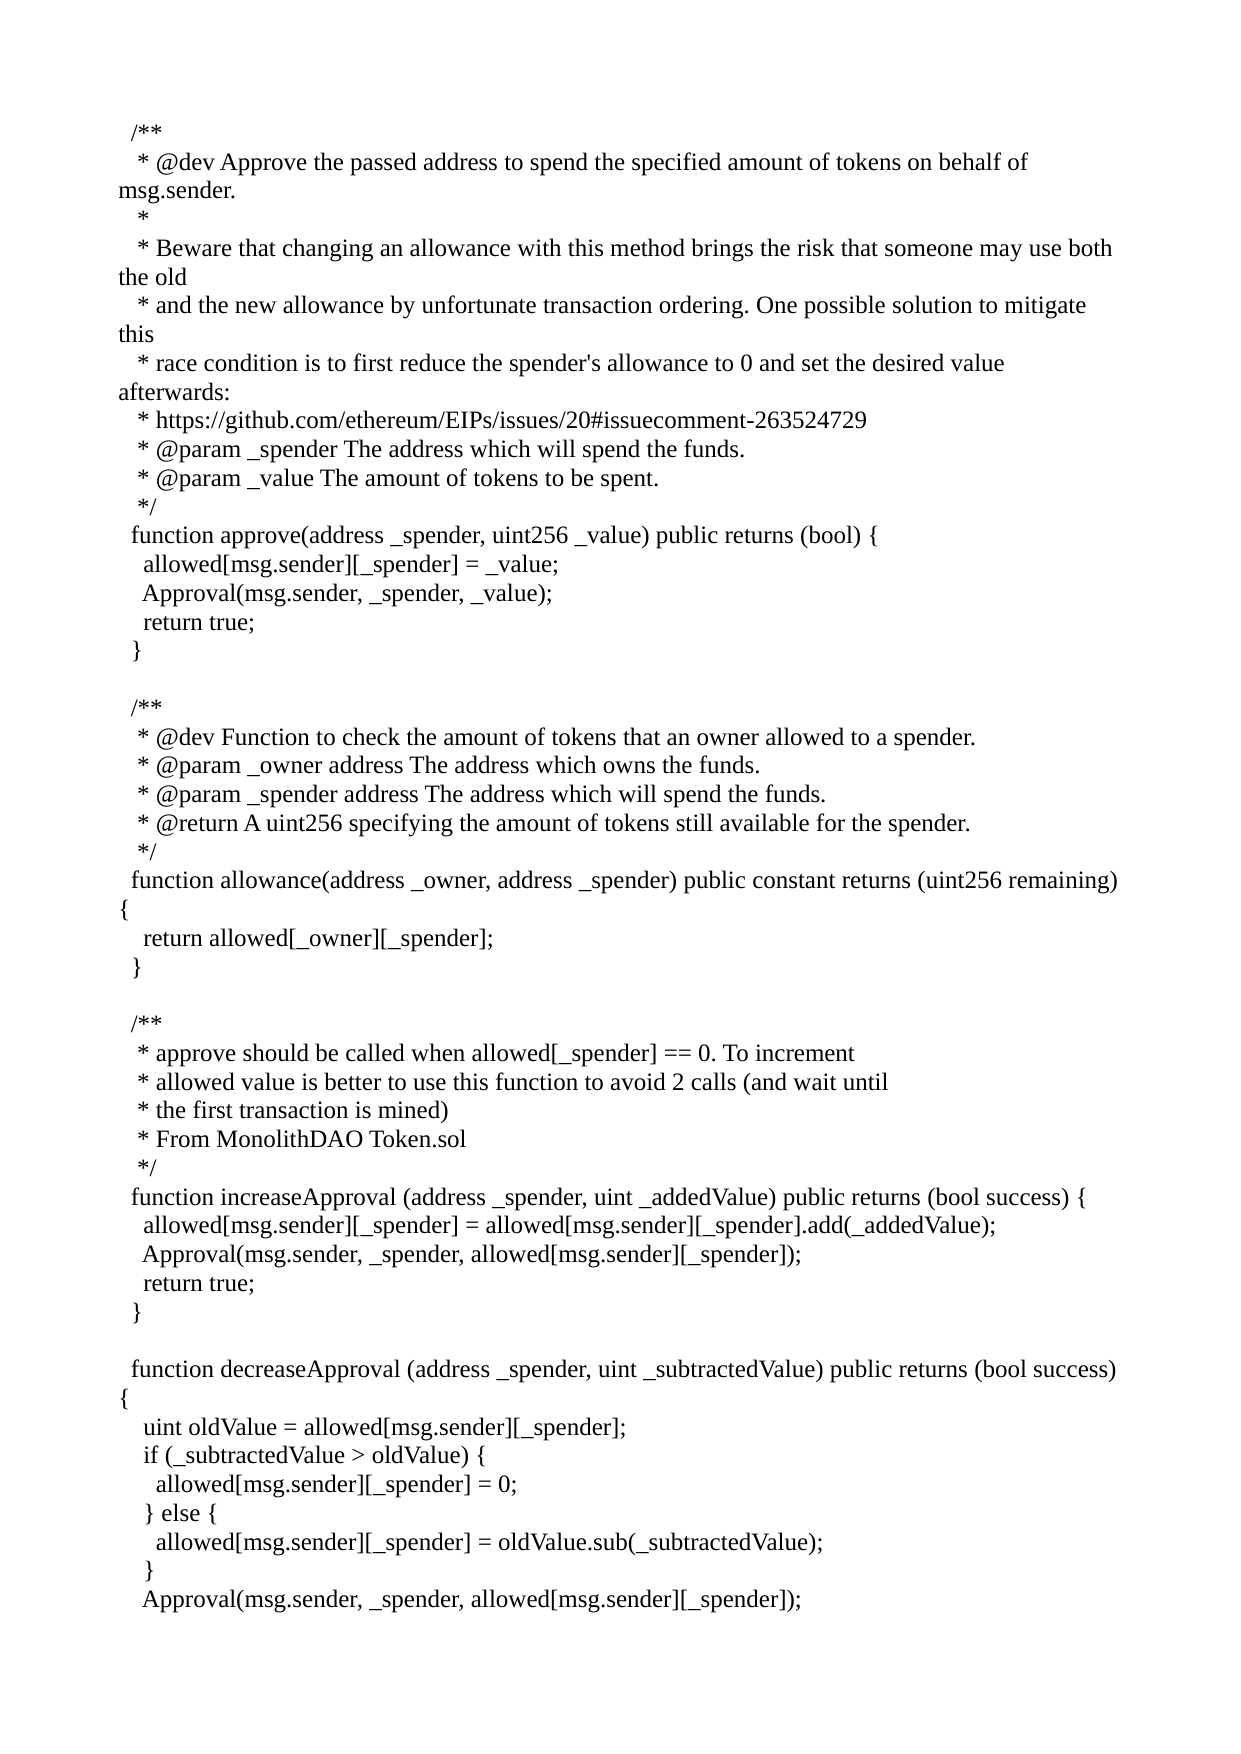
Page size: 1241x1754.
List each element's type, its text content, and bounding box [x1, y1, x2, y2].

text * https://github.com/ethereum/EIPs/issues/20#issuecomment-263524729 [118, 406, 1122, 434]
text } [118, 1297, 1122, 1326]
text * @param _owner address The address which owns the funds. [118, 751, 1122, 779]
text allowed[msg.sender][_spender] = oldValue.sub(_subtractedValue); [118, 1527, 1122, 1556]
text * @dev Approve the passed address to spend the specified amount of tokens on behalf of msg.sender. [118, 147, 1122, 204]
text } [118, 1556, 1122, 1584]
text * @return A uint256 specifying the amount of tokens still available for the spender. [118, 808, 1122, 837]
text allowed[msg.sender][_spender] = _value; [118, 549, 1122, 578]
text Approval(msg.sender, _spender, _value); [118, 578, 1122, 607]
text */ [118, 1153, 1122, 1182]
text } [118, 952, 1122, 981]
text function decreaseApproval (address _spender, uint _subtractedValue) public returns (bool success) { [118, 1354, 1122, 1412]
text Approval(msg.sender, _spender, allowed[msg.sender][_spender]); [118, 1239, 1122, 1268]
text * approve should be called when allowed[_spender] == 0. To increment [118, 1038, 1122, 1067]
text */ [118, 837, 1122, 866]
text /** [118, 118, 1122, 147]
text allowed[msg.sender][_spender] = 0; [118, 1469, 1122, 1498]
text } else { [118, 1498, 1122, 1527]
text Approval(msg.sender, _spender, allowed[msg.sender][_spender]); [118, 1584, 1122, 1613]
text uint oldValue = allowed[msg.sender][_spender]; [118, 1412, 1122, 1441]
text return allowed[_owner][_spender]; [118, 923, 1122, 952]
text return true; [118, 1268, 1122, 1297]
text */ [118, 492, 1122, 521]
text function approve(address _spender, uint256 _value) public returns (bool) { [118, 521, 1122, 549]
text function allowance(address _owner, address _spender) public constant returns (uint256 remaining) { [118, 866, 1122, 923]
text * allowed value is better to use this function to avoid 2 calls (and wait until [118, 1067, 1122, 1096]
text * From MonolithDAO Token.sol [118, 1124, 1122, 1153]
text allowed[msg.sender][_spender] = allowed[msg.sender][_spender].add(_addedValue); [118, 1211, 1122, 1239]
text function increaseApproval (address _spender, uint _addedValue) public returns (bool success) { [118, 1182, 1122, 1211]
text } [118, 636, 1122, 664]
text * race condition is to first reduce the spender's allowance to 0 and set the desired value afterwards: [118, 348, 1122, 406]
text * @param _spender The address which will spend the funds. [118, 434, 1122, 463]
text * @dev Function to check the amount of tokens that an owner allowed to a spender. [118, 722, 1122, 751]
text return true; [118, 607, 1122, 636]
text * Beware that changing an allowance with this method brings the risk that someone may use both the old [118, 233, 1122, 291]
text if (_subtractedValue > oldValue) { [118, 1441, 1122, 1469]
text /** [118, 1009, 1122, 1038]
text * [118, 204, 1122, 233]
text * @param _spender address The address which will spend the funds. [118, 779, 1122, 808]
text * @param _value The amount of tokens to be spent. [118, 463, 1122, 492]
text * and the new allowance by unfortunate transaction ordering. One possible solution to mitigate this [118, 291, 1122, 348]
text * the first transaction is mined) [118, 1096, 1122, 1124]
text /** [118, 693, 1122, 722]
